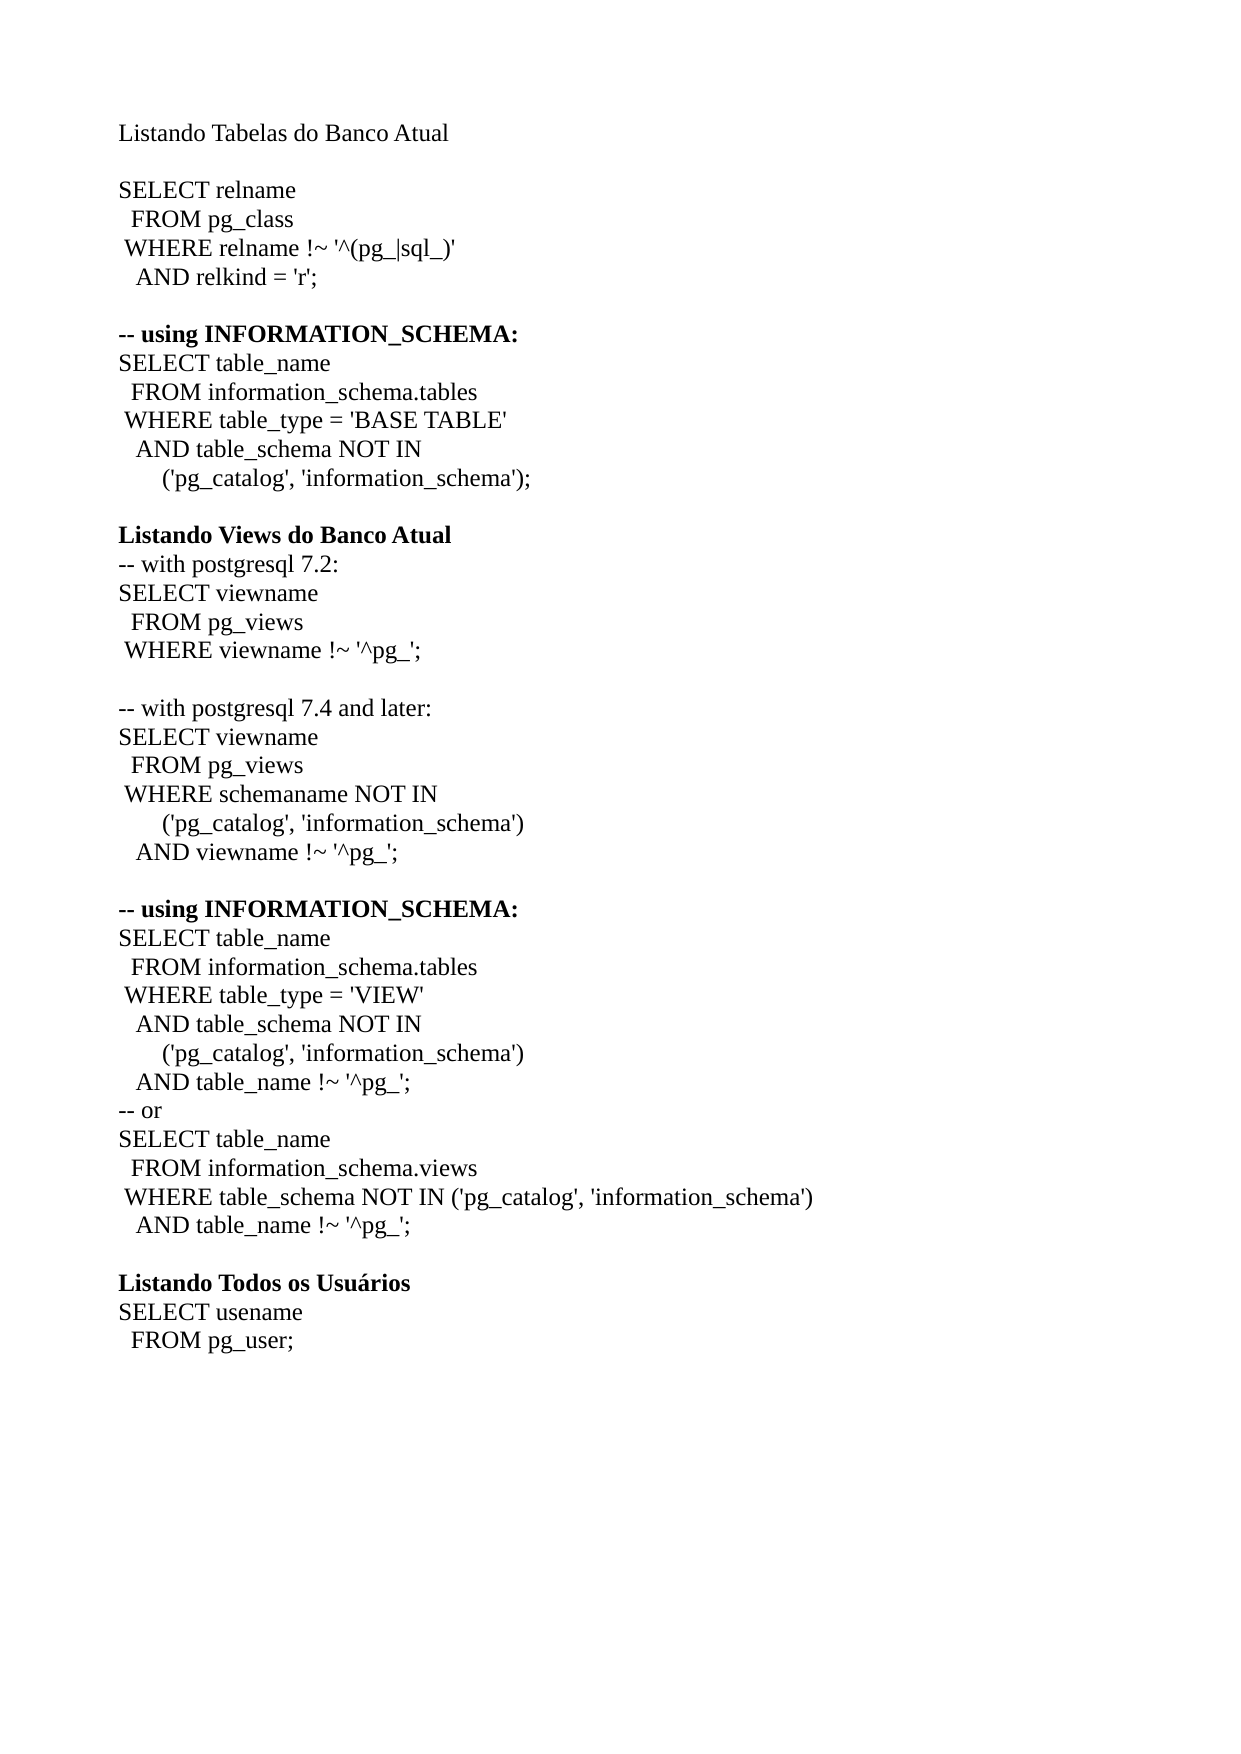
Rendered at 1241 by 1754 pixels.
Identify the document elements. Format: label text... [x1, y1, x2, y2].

text Listando Tabelas do Banco Atual [118, 118, 1122, 147]
text FROM information_schema.tables [118, 952, 1122, 981]
text SELECT table_name [118, 923, 1122, 952]
text SELECT table_name [118, 1124, 1122, 1153]
text SELECT viewname [118, 578, 1122, 607]
text Listando Views do Banco Atual [118, 521, 1122, 549]
text -- with postgresql 7.2: [118, 549, 1122, 578]
text AND viewname !~ '^pg_'; [118, 837, 1122, 866]
text ('pg_catalog', 'information_schema'); [118, 463, 1122, 492]
text FROM pg_class [118, 204, 1122, 233]
text WHERE relname !~ '^(pg_|sql_)' [118, 233, 1122, 262]
text -- or [118, 1096, 1122, 1124]
text -- using INFORMATION_SCHEMA: [118, 894, 1122, 923]
text WHERE table_type = 'BASE TABLE' [118, 406, 1122, 434]
text WHERE schemaname NOT IN [118, 779, 1122, 808]
text AND table_name !~ '^pg_'; [118, 1211, 1122, 1239]
text SELECT table_name [118, 348, 1122, 377]
text -- using INFORMATION_SCHEMA: [118, 319, 1122, 348]
text ('pg_catalog', 'information_schema') [118, 808, 1122, 837]
text FROM information_schema.tables [118, 377, 1122, 406]
text WHERE viewname !~ '^pg_'; [118, 636, 1122, 664]
text AND table_name !~ '^pg_'; [118, 1067, 1122, 1096]
text AND table_schema NOT IN [118, 434, 1122, 463]
text Listando Todos os Usuários [118, 1268, 1122, 1297]
text FROM pg_views [118, 751, 1122, 779]
text -- with postgresql 7.4 and later: [118, 693, 1122, 722]
text SELECT usename [118, 1297, 1122, 1326]
text WHERE table_schema NOT IN ('pg_catalog', 'information_schema') [118, 1182, 1122, 1211]
text FROM pg_views [118, 607, 1122, 636]
text ('pg_catalog', 'information_schema') [118, 1038, 1122, 1067]
text FROM pg_user; [118, 1326, 1122, 1354]
text FROM information_schema.views [118, 1153, 1122, 1182]
text SELECT viewname [118, 722, 1122, 751]
text AND relkind = 'r'; [118, 262, 1122, 291]
text SELECT relname [118, 176, 1122, 204]
text AND table_schema NOT IN [118, 1009, 1122, 1038]
text WHERE table_type = 'VIEW' [118, 981, 1122, 1009]
